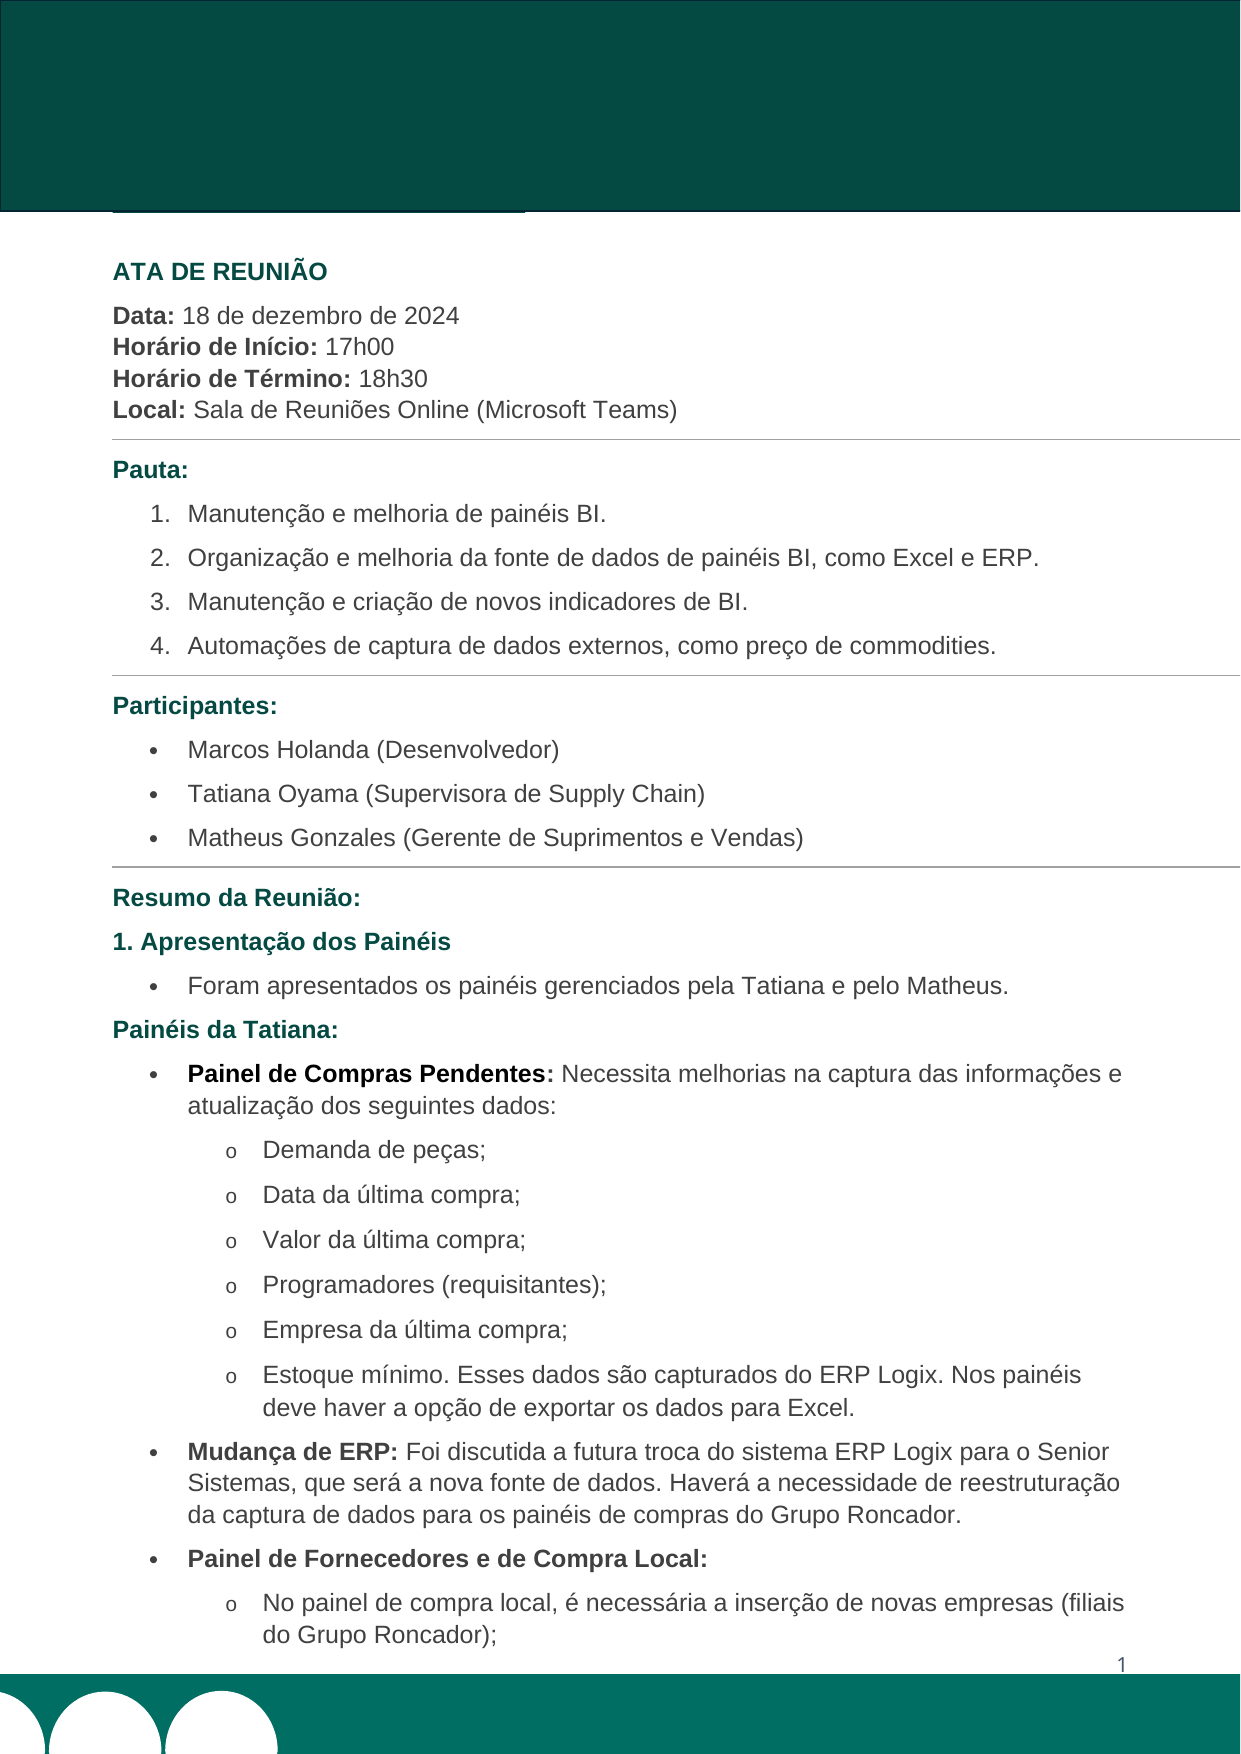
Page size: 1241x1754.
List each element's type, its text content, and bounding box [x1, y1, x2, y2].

text Data: 18 de dezembro de 2024 Horário de Início: 17h00 Horário de Término: 18h30 Local: Sala de Reuniões Online (Microsoft Teams) [112, 301, 1128, 424]
text Participantes: [112, 691, 1128, 720]
list Valor da última compra; [225, 1225, 1128, 1254]
text 1. Apresentação dos Painéis [112, 927, 1128, 956]
text Pauta: [112, 455, 1128, 484]
list Organização e melhoria da fonte de dados de painéis BI, como Excel e ERP. [150, 543, 1128, 572]
list Painel de Compras Pendentes: Necessita melhorias na captura das informações e atualização dos seguintes dados: [150, 1059, 1128, 1119]
list Automações de captura de dados externos, como preço de commodities. [150, 631, 1128, 660]
list Empresa da última compra; [225, 1315, 1128, 1345]
list Manutenção e melhoria de painéis BI. [150, 499, 1128, 528]
text ATA DE REUNIÃO [112, 257, 1128, 285]
list No painel de compra local, é necessária a inserção de novas empresas (filiais do Grupo Roncador); [225, 1588, 1128, 1649]
list Demanda de peças; [225, 1135, 1128, 1164]
list Data da última compra; [225, 1180, 1128, 1209]
list Marcos Holanda (Desenvolvedor) [150, 735, 1128, 764]
list Mudança de ERP: Foi discutida a futura troca do sistema ERP Logix para o Senior Sistemas, que será a nova fonte de dados. Haverá a necessidade de reestruturação da captura de dados para os painéis de compras do Grupo Roncador. [150, 1437, 1128, 1529]
text Resumo da Reunião: [112, 883, 1128, 912]
list Estoque mínimo. Esses dados são capturados do ERP Logix. Nos painéis deve haver a opção de exportar os dados para Excel. [225, 1360, 1128, 1421]
list Manutenção e criação de novos indicadores de BI. [150, 587, 1128, 616]
text Painéis da Tatiana: [112, 1015, 1128, 1044]
list Foram apresentados os painéis gerenciados pela Tatiana e pelo Matheus. [150, 971, 1128, 1000]
list Tatiana Oyama (Supervisora de Supply Chain) [150, 779, 1128, 808]
list Programadores (requisitantes); [225, 1270, 1128, 1300]
list Matheus Gonzales (Gerente de Suprimentos e Vendas) [150, 823, 1128, 852]
list Painel de Fornecedores e de Compra Local: [150, 1544, 1128, 1573]
